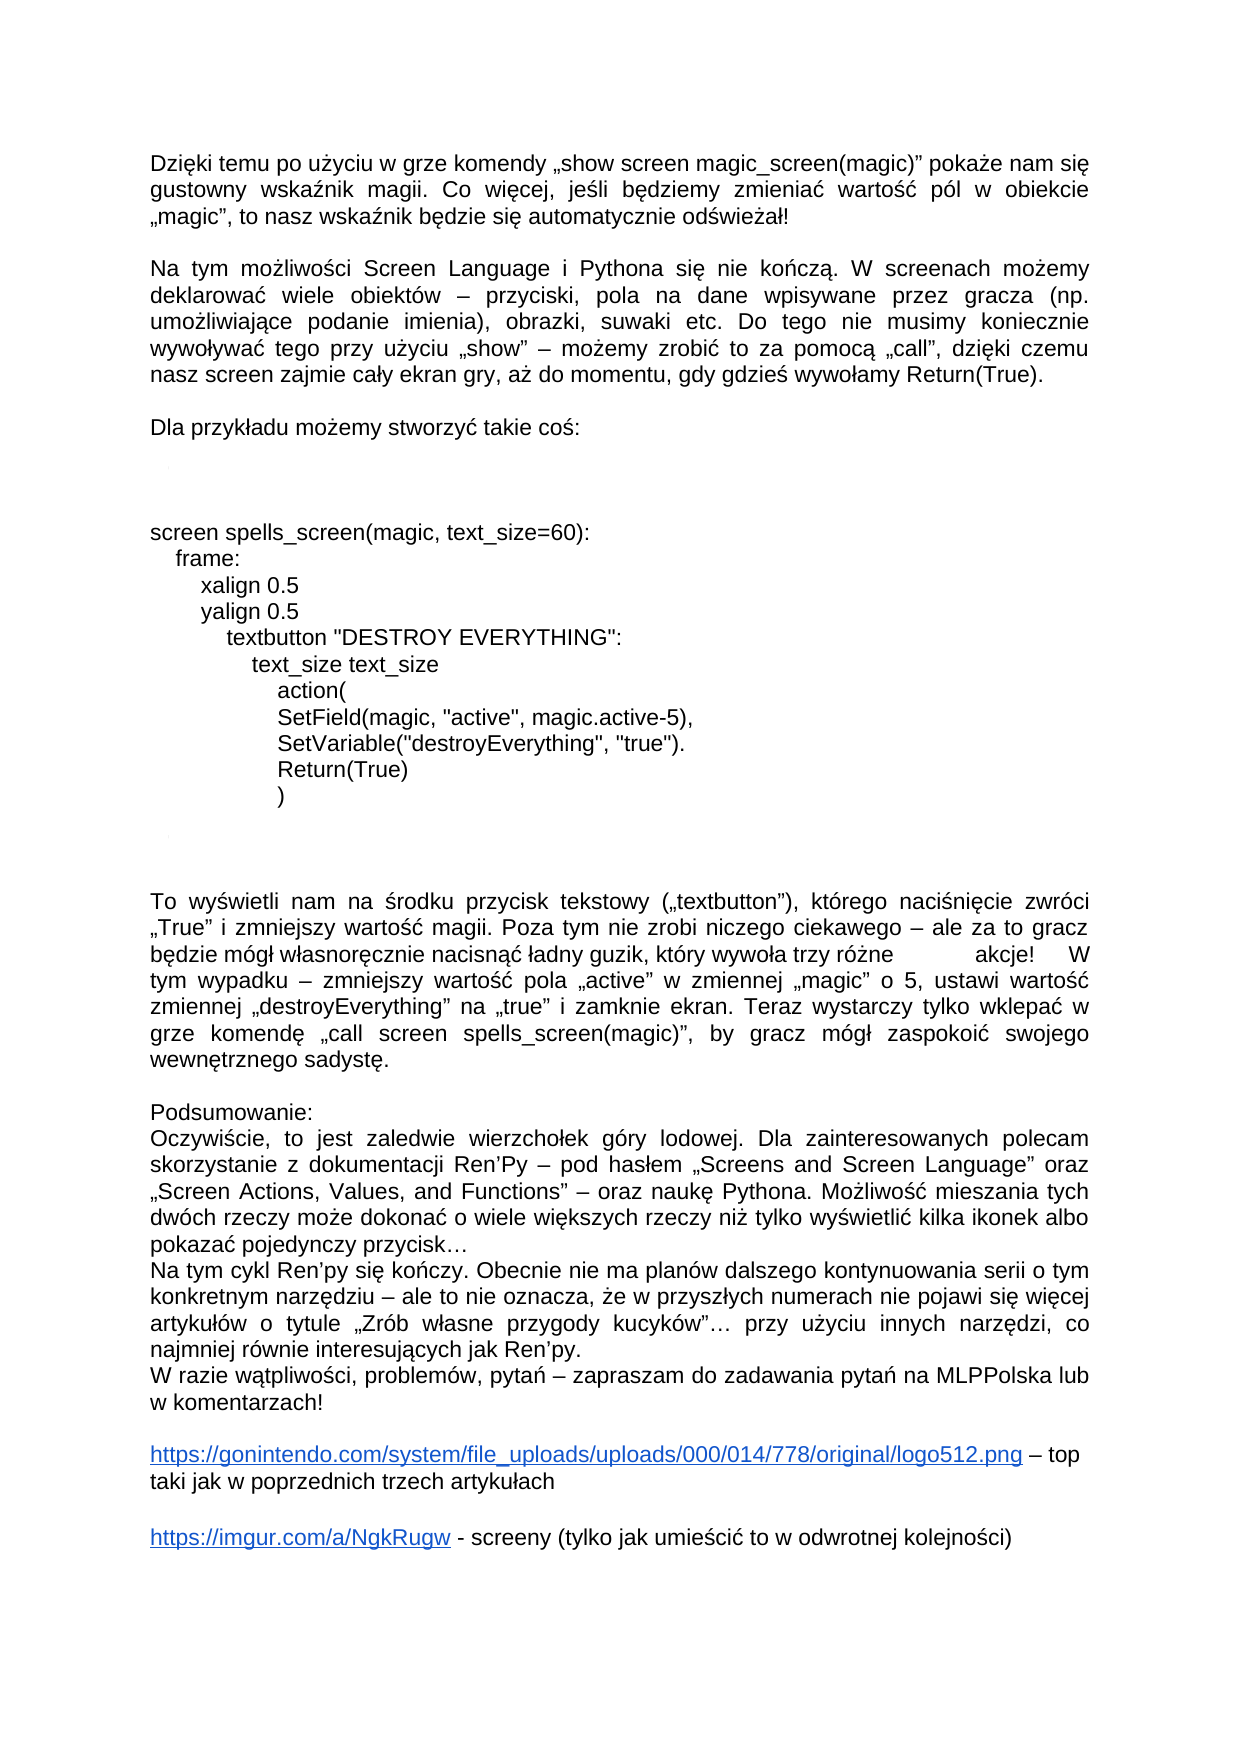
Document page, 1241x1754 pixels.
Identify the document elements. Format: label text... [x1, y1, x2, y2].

text text_size text_size [150, 651, 1090, 677]
text screen spells_screen(magic, text_size=60): [150, 519, 1090, 545]
text https://gonintendo.com/system/file_uploads/uploads/000/014/778/original/logo512.png – top taki jak w poprzednich trzech artykułach [150, 1441, 1090, 1494]
text https://imgur.com/a/NgkRugw - screeny (tylko jak umieścić to w odwrotnej kolejności) [150, 1524, 1090, 1551]
text SetVariable("destroyEverything", "true"). [150, 730, 1090, 756]
text Na tym cykl Ren’py się kończy. Obecnie nie ma planów dalszego kontynuowania serii o tym konkretnym narzędziu – ale to nie oznacza, że w przyszłych numerach nie pojawi się więcej artykułów o tytule „Zrób własne przygody kucyków”… przy użyciu innych narzędzi, co najmniej równie interesujących jak Ren’py. [150, 1257, 1090, 1362]
text action( [150, 677, 1090, 703]
text Podsumowanie: [150, 1099, 1090, 1125]
text To wyświetli nam na środku przycisk tekstowy („textbutton”), którego naciśnięcie zwróci „True” i zmniejszy wartość magii. Poza tym nie zrobi niczego ciekawego – ale za to gracz będzie mógł własnoręcznie nacisnąć ładny guzik, który wywoła trzy różne akcje! W tym wypadku – zmniejszy wartość pola „active” w zmiennej „magic” o 5, ustawi wartość zmiennej „destroyEverything” na „true” i zamknie ekran. Teraz wystarczy tylko wklepać w grze komendę „call screen spells_screen(magic)”, by gracz mógł zaspokoić swojego wewnętrznego sadystę. [150, 888, 1090, 1072]
text Dla przykładu możemy stworzyć takie coś: [150, 413, 1090, 440]
text ) [150, 782, 1090, 809]
text Na tym możliwości Screen Language i Pythona się nie kończą. W screenach możemy deklarować wiele obiektów – przyciski, pola na dane wpisywane przez gracza (np. umożliwiające podanie imienia), obrazki, suwaki etc. Do tego nie musimy koniecznie wywoływać tego przy użyciu „show” – możemy zrobić to za pomocą „call”, dzięki czemu nasz screen zajmie cały ekran gry, aż do momentu, gdy gdzieś wywołamy Return(True). [150, 255, 1090, 387]
text frame: [150, 545, 1090, 572]
text Dzięki temu po użyciu w grze komendy „show screen magic_screen(magic)” pokaże nam się gustowny wskaźnik magii. Co więcej, jeśli będziemy zmieniać wartość pól w obiekcie „magic”, to nasz wskaźnik będzie się automatycznie odświeżał! [150, 150, 1090, 229]
text yalign 0.5 [150, 598, 1090, 624]
text Oczywiście, to jest zaledwie wierzchołek góry lodowej. Dla zainteresowanych polecam skorzystanie z dokumentacji Ren’Py – pod hasłem „Screens and Screen Language” oraz „Screen Actions, Values, and Functions” – oraz naukę Pythona. Możliwość mieszania tych dwóch rzeczy może dokonać o wiele większych rzeczy niż tylko wyświetlić kilka ikonek albo pokazać pojedynczy przycisk… [150, 1125, 1090, 1257]
text textbutton "DESTROY EVERYTHING": [150, 624, 1090, 651]
text xalign 0.5 [150, 572, 1090, 598]
text SetField(magic, "active", magic.active-5), [150, 703, 1090, 730]
text W razie wątpliwości, problemów, pytań – zapraszam do zadawania pytań na MLPPolska lub w komentarzach! [150, 1362, 1090, 1415]
text Return(True) [150, 756, 1090, 782]
